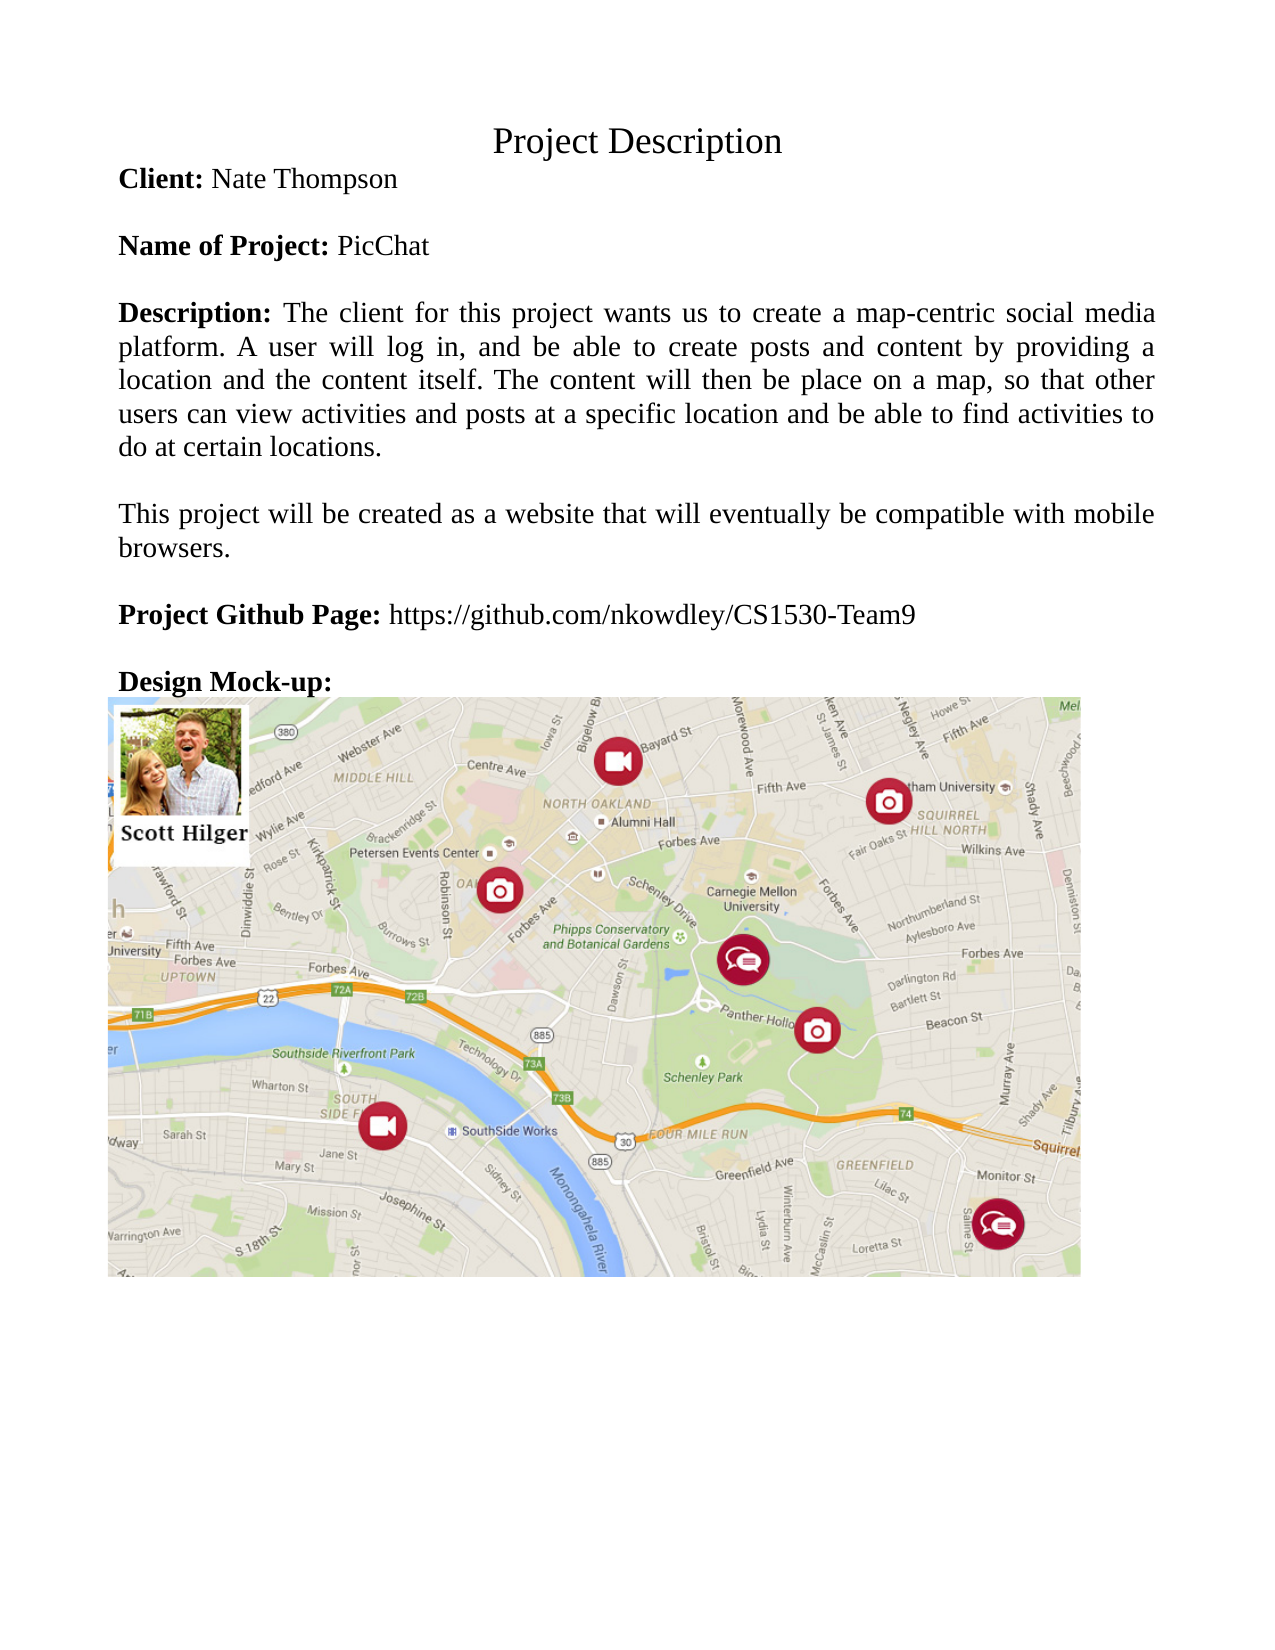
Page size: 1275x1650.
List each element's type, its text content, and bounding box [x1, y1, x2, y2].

text This project will be created as a website that will eventually be compatible with mobile browsers. [118, 497, 1157, 564]
text Project Github Page: https://github.com/nkowdley/CS1530-Team9 [118, 597, 1157, 631]
picture [107, 697, 1081, 1277]
text Description: The client for this project wants us to create a map-centric social media platform. A user will log in, and be able to create posts and content by providing a location and the content itself. The content will then be place on a map, so that other users can view activities and posts at a specific location and be able to find activities to do at certain locations. [118, 295, 1157, 463]
text Name of Project: PicChat [118, 228, 1157, 262]
text Project Description [118, 118, 1157, 161]
text Design Mock-up: [118, 664, 1157, 698]
text Client: Nate Thompson [118, 161, 1157, 195]
